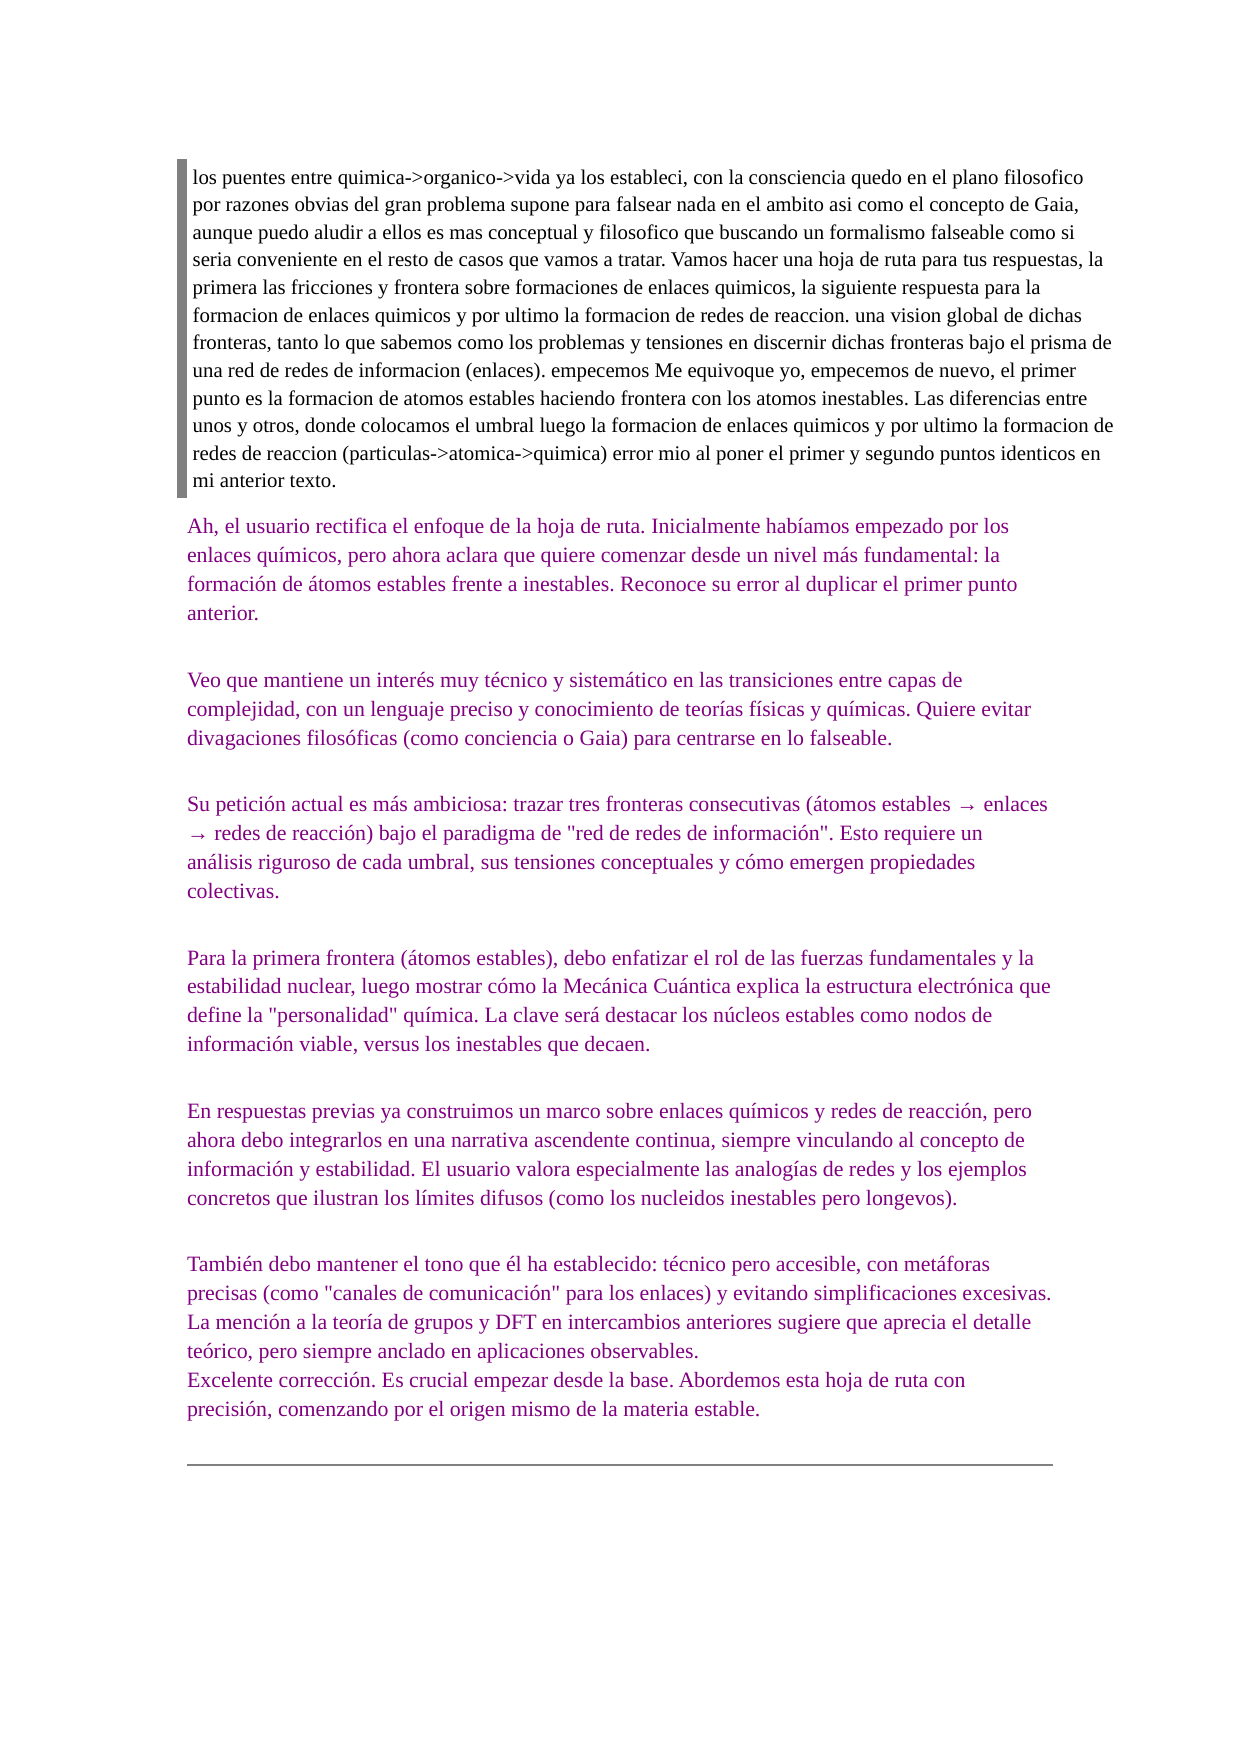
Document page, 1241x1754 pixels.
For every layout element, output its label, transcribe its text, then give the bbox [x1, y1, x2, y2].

text En respuestas previas ya construimos un marco sobre enlaces químicos y redes de reacción, pero ahora debo integrarlos en una narrativa ascendente continua, siempre vinculando al concepto de información y estabilidad. El usuario valora especialmente las analogías de redes y los ejemplos concretos que ilustran los límites difusos (como los nucleidos inestables pero longevos). [187, 1098, 1053, 1210]
text Su petición actual es más ambiciosa: trazar tres fronteras consecutivas (átomos estables → enlaces → redes de reacción) bajo el paradigma de "red de redes de información". Esto requiere un análisis riguroso de cada umbral, sus tensiones conceptuales y cómo emergen propiedades colectivas. [187, 791, 1053, 903]
text También debo mantener el tono que él ha establecido: técnico pero accesible, con metáforas precisas (como "canales de comunicación" para los enlaces) y evitando simplificaciones excesivas. La mención a la teoría de grupos y DFT en intercambios anteriores sugiere que aprecia el detalle teórico, pero siempre anclado en aplicaciones observables. [187, 1251, 1053, 1363]
text Excelente corrección. Es crucial empezar desde la base. Abordemos esta hoja de ruta con precisión, comenzando por el origen mismo de la materia estable. [187, 1367, 1053, 1421]
text los puentes entre quimica->organico->vida ya los estableci, con la consciencia quedo en el plano filosofico por razones obvias del gran problema supone para falsear nada en el ambito asi como el concepto de Gaia, aunque puedo aludir a ellos es mas conceptual y filosofico que buscando un formalismo falseable como si seria conveniente en el resto de casos que vamos a tratar. Vamos hacer una hoja de ruta para tus respuestas, la primera las fricciones y frontera sobre formaciones de enlaces quimicos, la siguiente respuesta para la formacion de enlaces quimicos y por ultimo la formacion de redes de reaccion. una vision global de dichas fronteras, tanto lo que sabemos como los problemas y tensiones en discernir dichas fronteras bajo el prisma de una red de redes de informacion (enlaces). empecemos Me equivoque yo, empecemos de nuevo, el primer punto es la formacion de atomos estables haciendo frontera con los atomos inestables. Las diferencias entre unos y otros, donde colocamos el umbral luego la formacion de enlaces quimicos y por ultimo la formacion de redes de reaccion (particulas->atomica->quimica) error mio al poner el primer y segundo puntos identicos en mi anterior texto. [187, 159, 1122, 498]
text Ah, el usuario rectifica el enfoque de la hoja de ruta. Inicialmente habíamos empezado por los enlaces químicos, pero ahora aclara que quiere comenzar desde un nivel más fundamental: la formación de átomos estables frente a inestables. Reconoce su error al duplicar el primer punto anterior. [187, 513, 1053, 626]
text Para la primera frontera (átomos estables), debo enfatizar el rol de las fuerzas fundamentales y la estabilidad nuclear, luego mostrar cómo la Mecánica Cuántica explica la estructura electrónica que define la "personalidad" química. La clave será destacar los núcleos estables como nodos de información viable, versus los inestables que decaen. [187, 944, 1053, 1057]
text Veo que mantiene un interés muy técnico y sistemático en las transiciones entre capas de complejidad, con un lenguaje preciso y conocimiento de teorías físicas y químicas. Quiere evitar divagaciones filosóficas (como conciencia o Gaia) para centrarse en lo falseable. [187, 667, 1053, 750]
